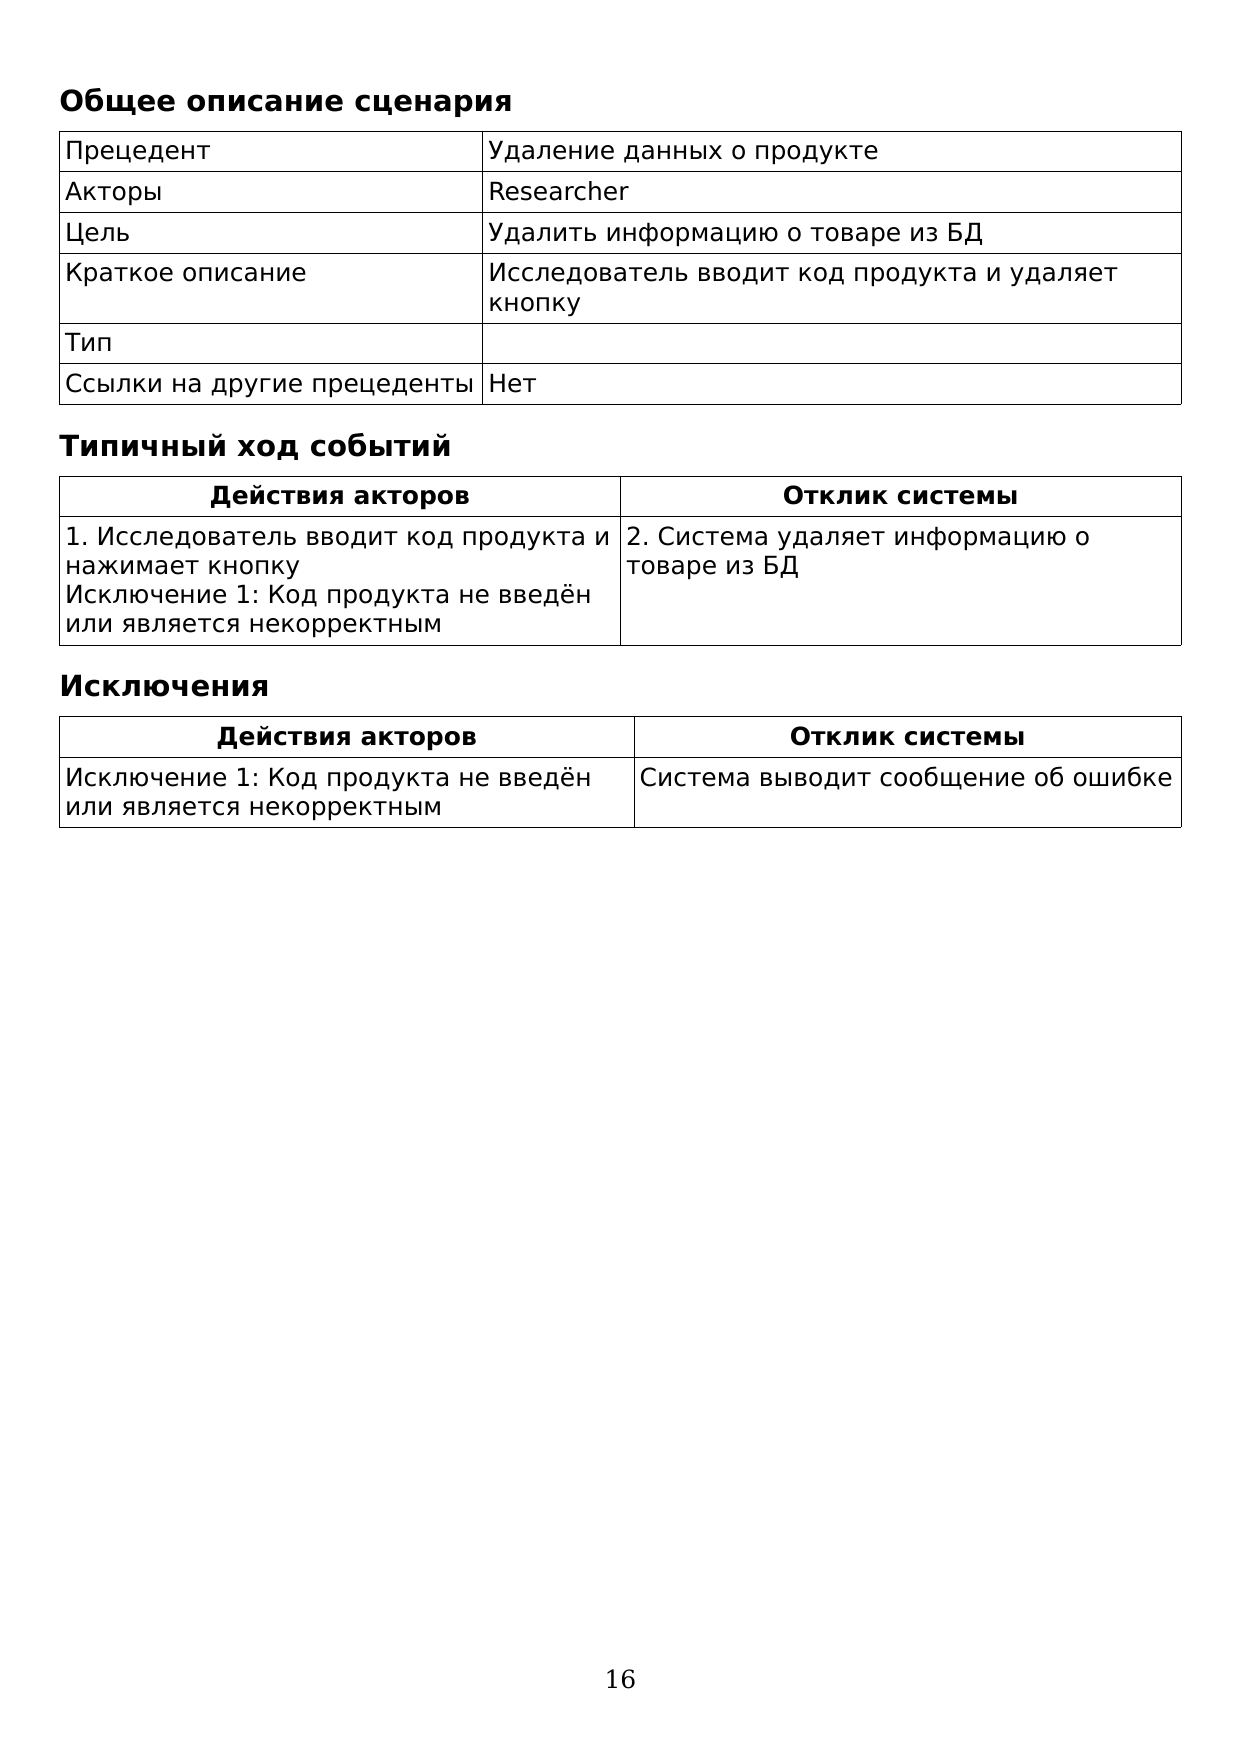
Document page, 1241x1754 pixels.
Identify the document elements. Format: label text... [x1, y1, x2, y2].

table_cell Ссылки на другие прецеденты [60, 364, 482, 404]
table_header Действия акторов [60, 477, 620, 516]
table_cell [483, 324, 1181, 363]
table_cell Тип [60, 324, 482, 363]
table_cell Удалить информацию о товаре из БД [483, 213, 1181, 253]
table_cell Researcher [483, 172, 1181, 212]
table_cell 1. Исследователь вводит код продукта и нажимает кнопку Исключение 1: Код продукта не введён или является некорректным [60, 517, 620, 644]
table_header Прецедент [60, 132, 482, 171]
table_header Отклик системы [621, 477, 1181, 516]
table_cell Исследователь вводит код продукта и удаляет кнопку [483, 254, 1181, 323]
table_cell Нет [483, 364, 1181, 404]
table_cell Акторы [60, 172, 482, 212]
table_header Отклик системы [635, 717, 1181, 757]
table_cell Исключение 1: Код продукта не введён или является некорректным [60, 758, 634, 827]
subtitle Исключения [59, 670, 1181, 704]
subtitle Общее описание сценария [59, 84, 1181, 118]
table_header Действия акторов [60, 717, 634, 757]
table_cell 2. Система удаляет информацию о товаре из БД [621, 517, 1181, 644]
subtitle Типичный ход событий [59, 429, 1181, 463]
table_header Удаление данных о продукте [483, 132, 1181, 171]
table_cell Цель [60, 213, 482, 253]
table_cell Система выводит сообщение об ошибке [635, 758, 1181, 827]
table_cell Краткое описание [60, 254, 482, 323]
